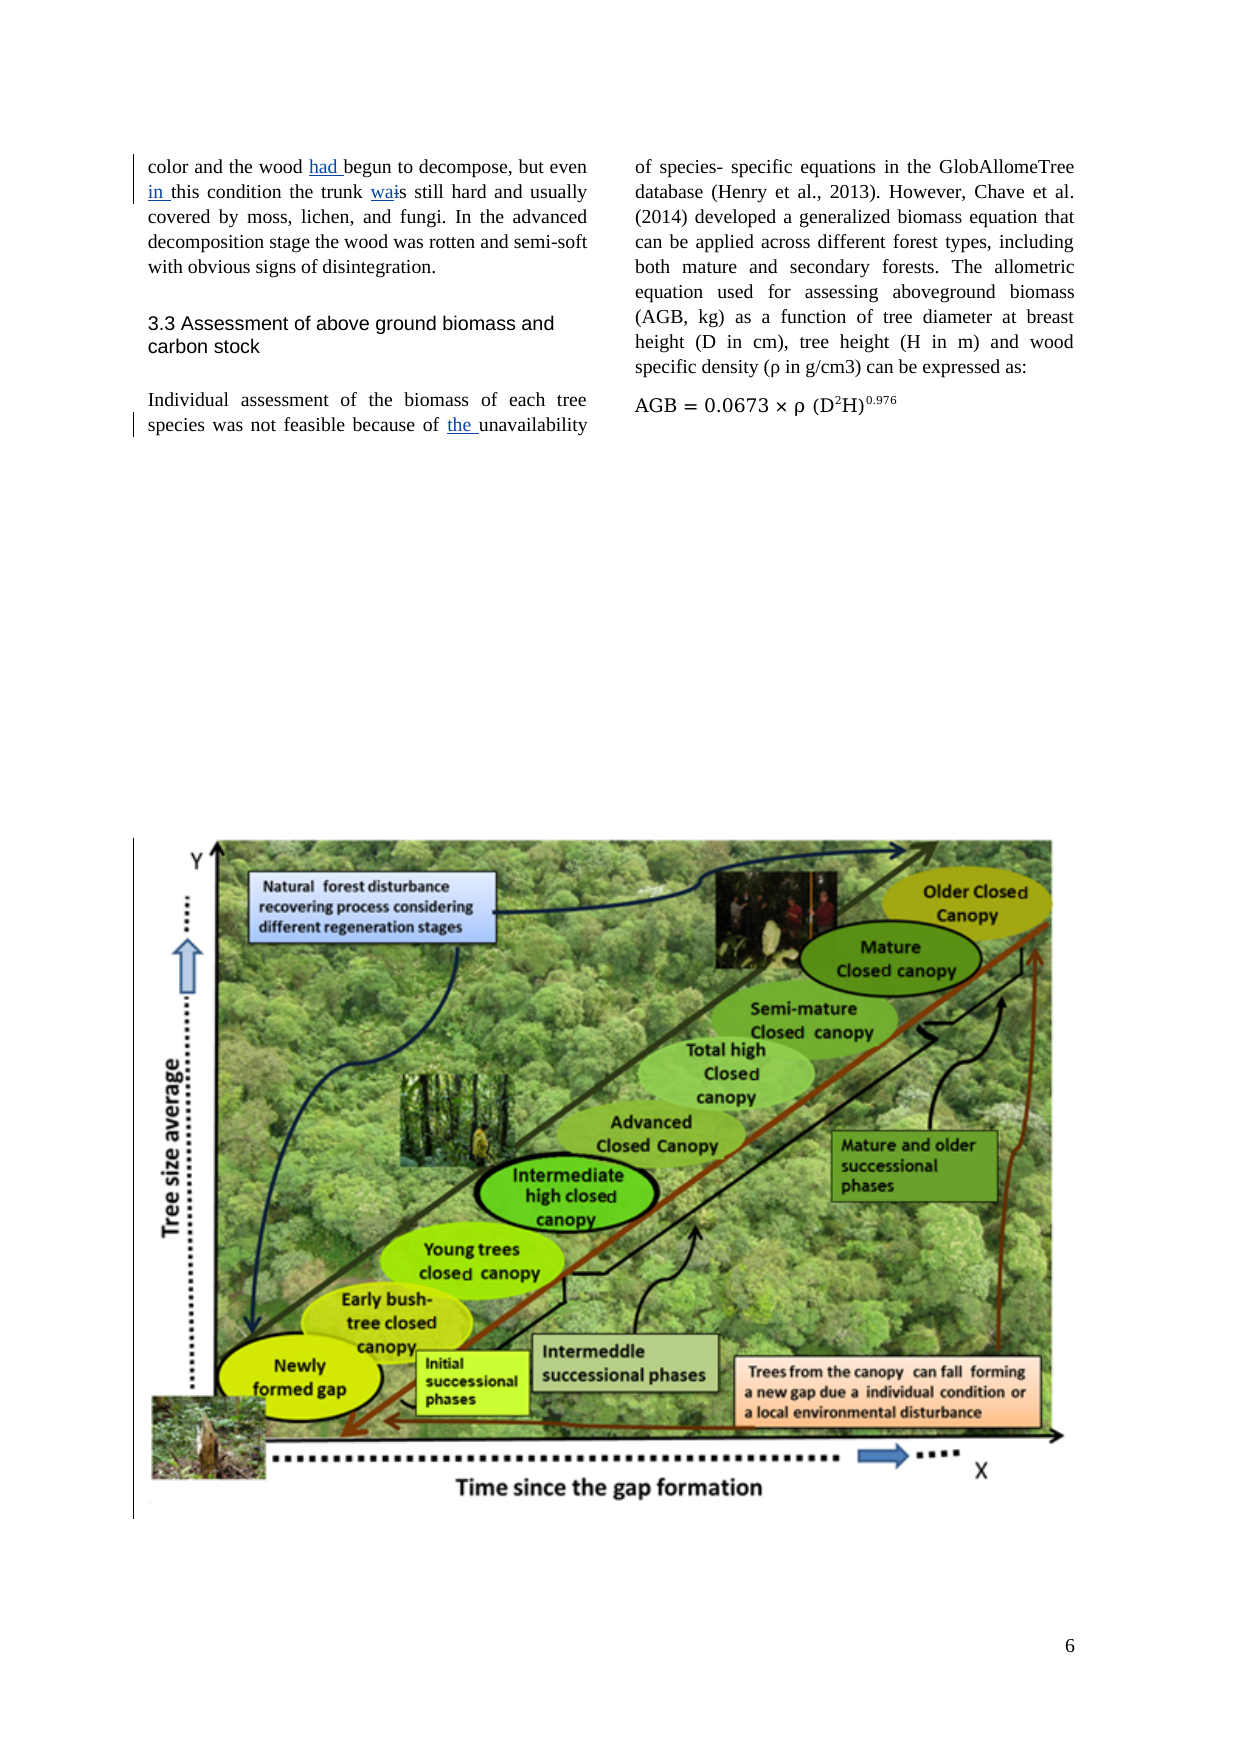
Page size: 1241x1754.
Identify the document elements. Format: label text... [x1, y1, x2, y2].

subtitle 3.3 Assessment of above ground biomass and carbon stock [148, 312, 588, 358]
text of species- specific equations in the GlobAllomeTree database (Henry et al., 2013). However, Chave et al. (2014) developed a generalized biomass equation that can be applied across different forest types, including both mature and secondary forests. The allometric equation used for assessing aboveground biomass (AGB, kg) as a function of tree diameter at breast height (D in cm), tree height (H in m) and wood specific density (ρ in g/cm3) can be expressed as: [635, 153, 1075, 378]
text AGB = 0.0673 × ρ (D2H)0.976 [635, 391, 1075, 416]
text color and the wood had begun to decompose, but even in this condition the trunk was still hard and usually covered by moss, lichen, and fungi. In the advanced decomposition stage the wood was rotten and semi-soft with obvious signs of disintegration. [148, 153, 588, 278]
picture [147, 837, 1075, 1518]
text Individual assessment of the biomass of each tree species was not feasible because of the unavailability [148, 387, 588, 437]
